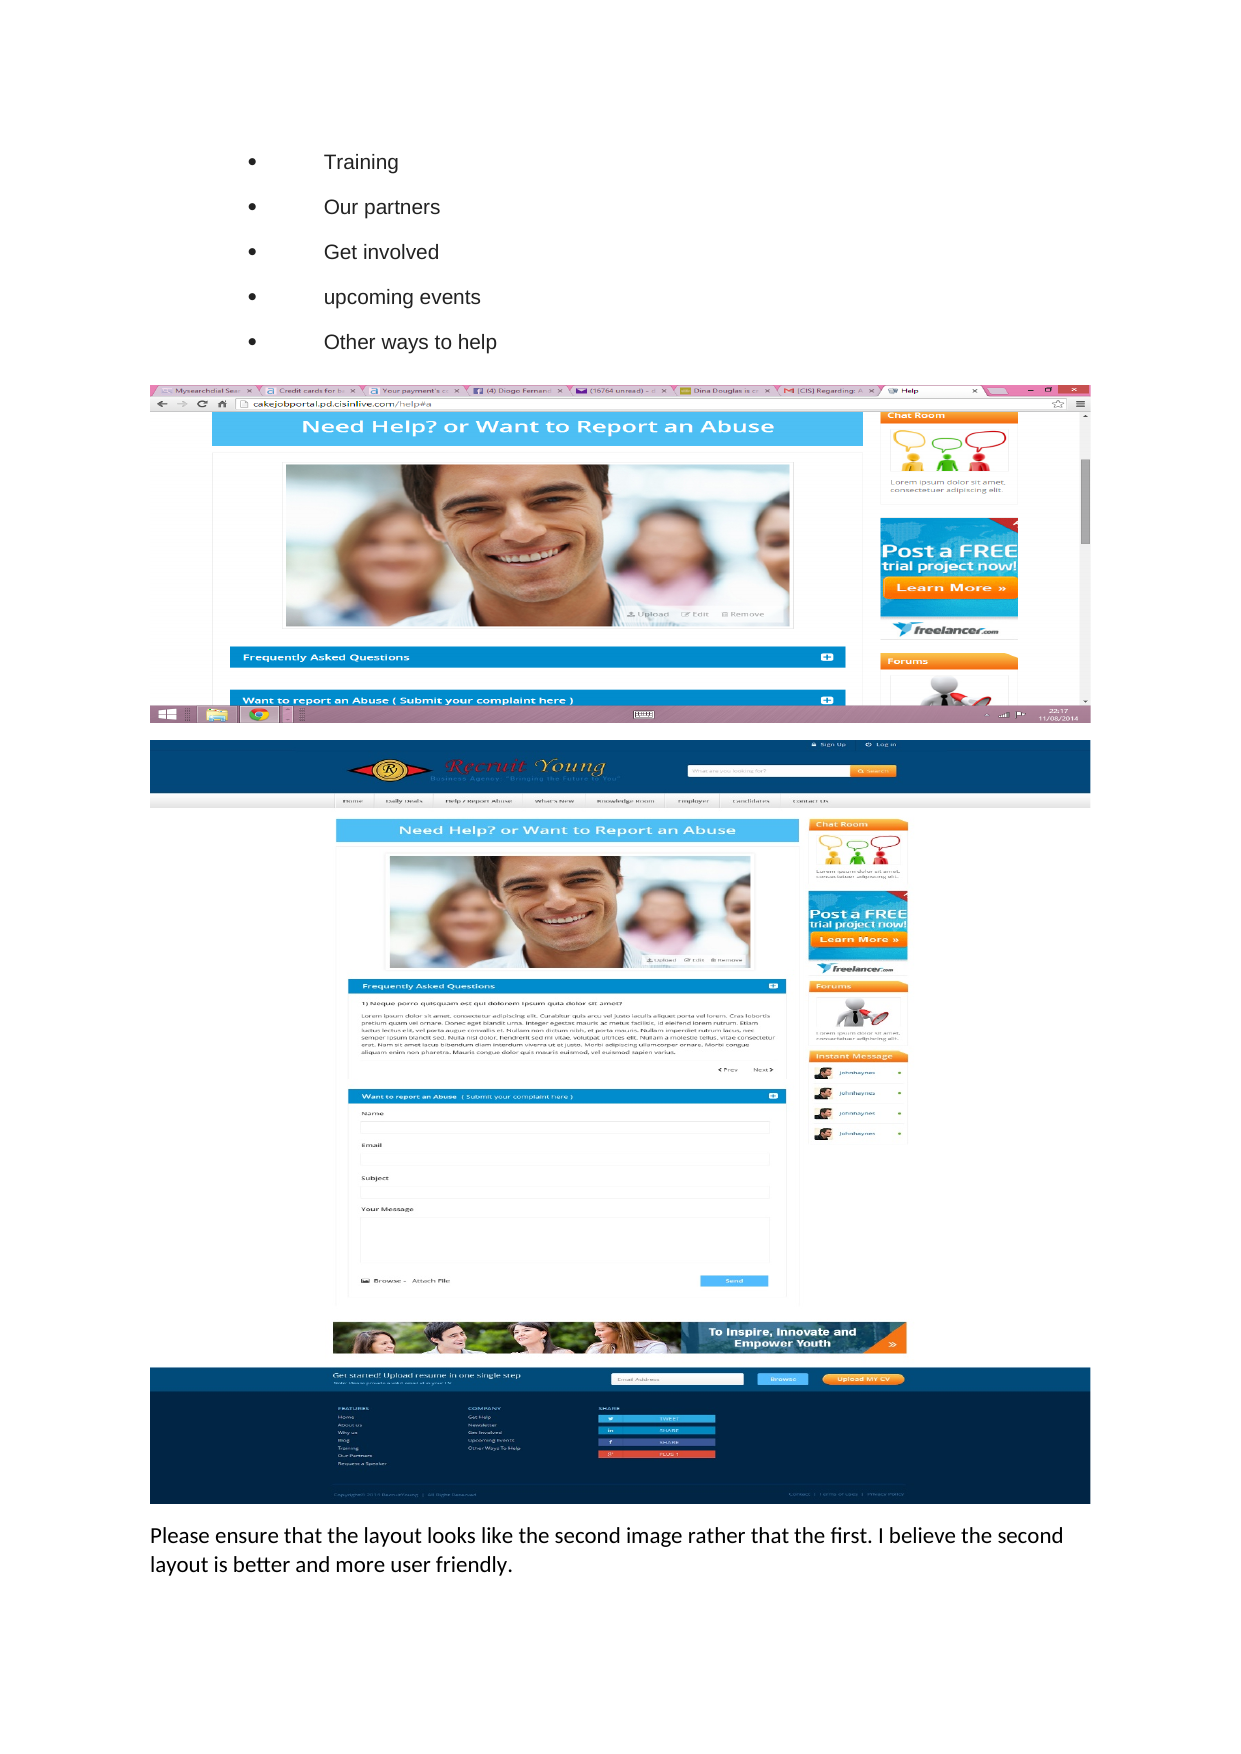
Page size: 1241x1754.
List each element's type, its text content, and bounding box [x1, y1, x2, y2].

list upcoming events [248, 285, 1090, 309]
list Get involved [248, 240, 1090, 264]
text Please ensure that the layout looks like the second image rather that the first. I believe the second layout is better and more user friendly. [150, 1521, 1090, 1578]
list Training [248, 150, 1090, 174]
list Our partners [248, 195, 1090, 219]
list Other ways to help [248, 329, 1090, 354]
